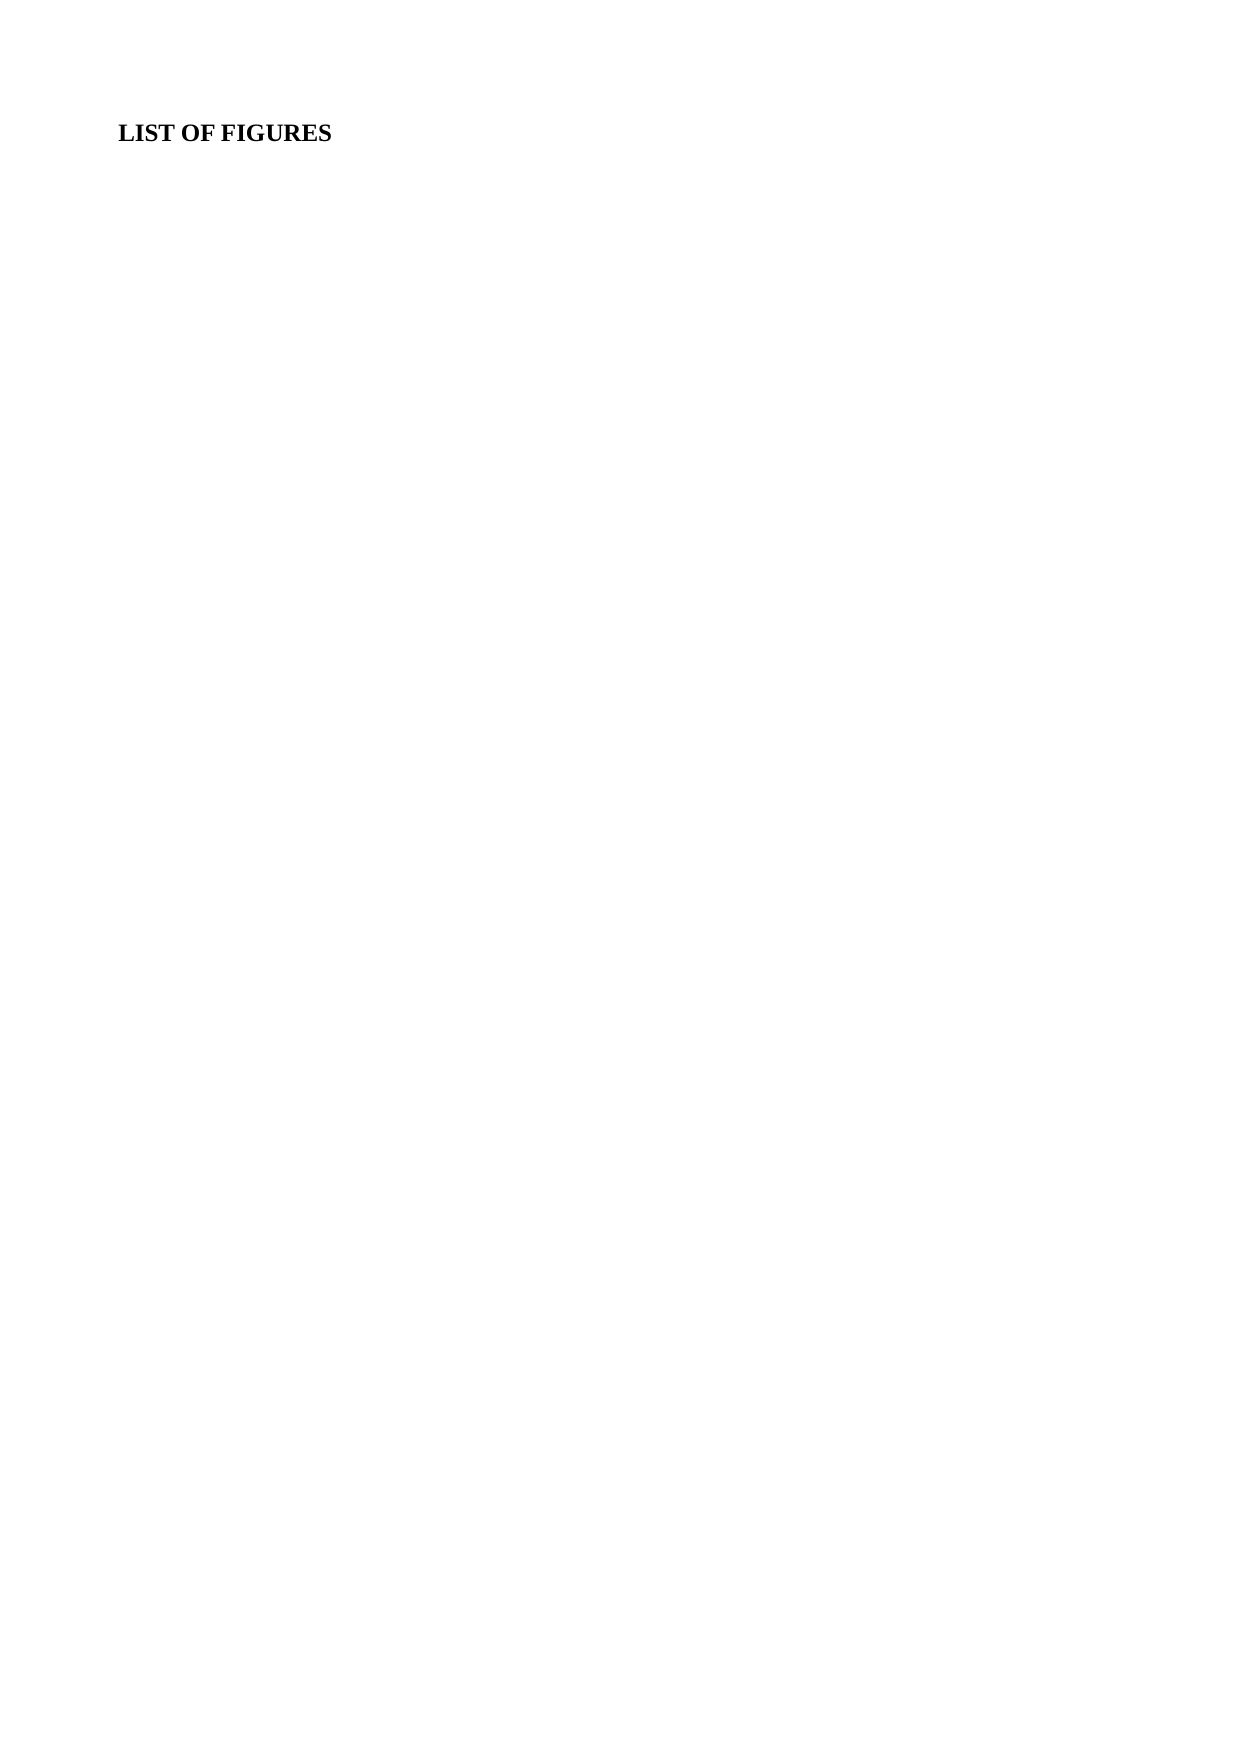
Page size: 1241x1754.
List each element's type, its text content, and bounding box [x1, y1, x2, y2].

text LIST OF FIGURES [118, 118, 1122, 147]
